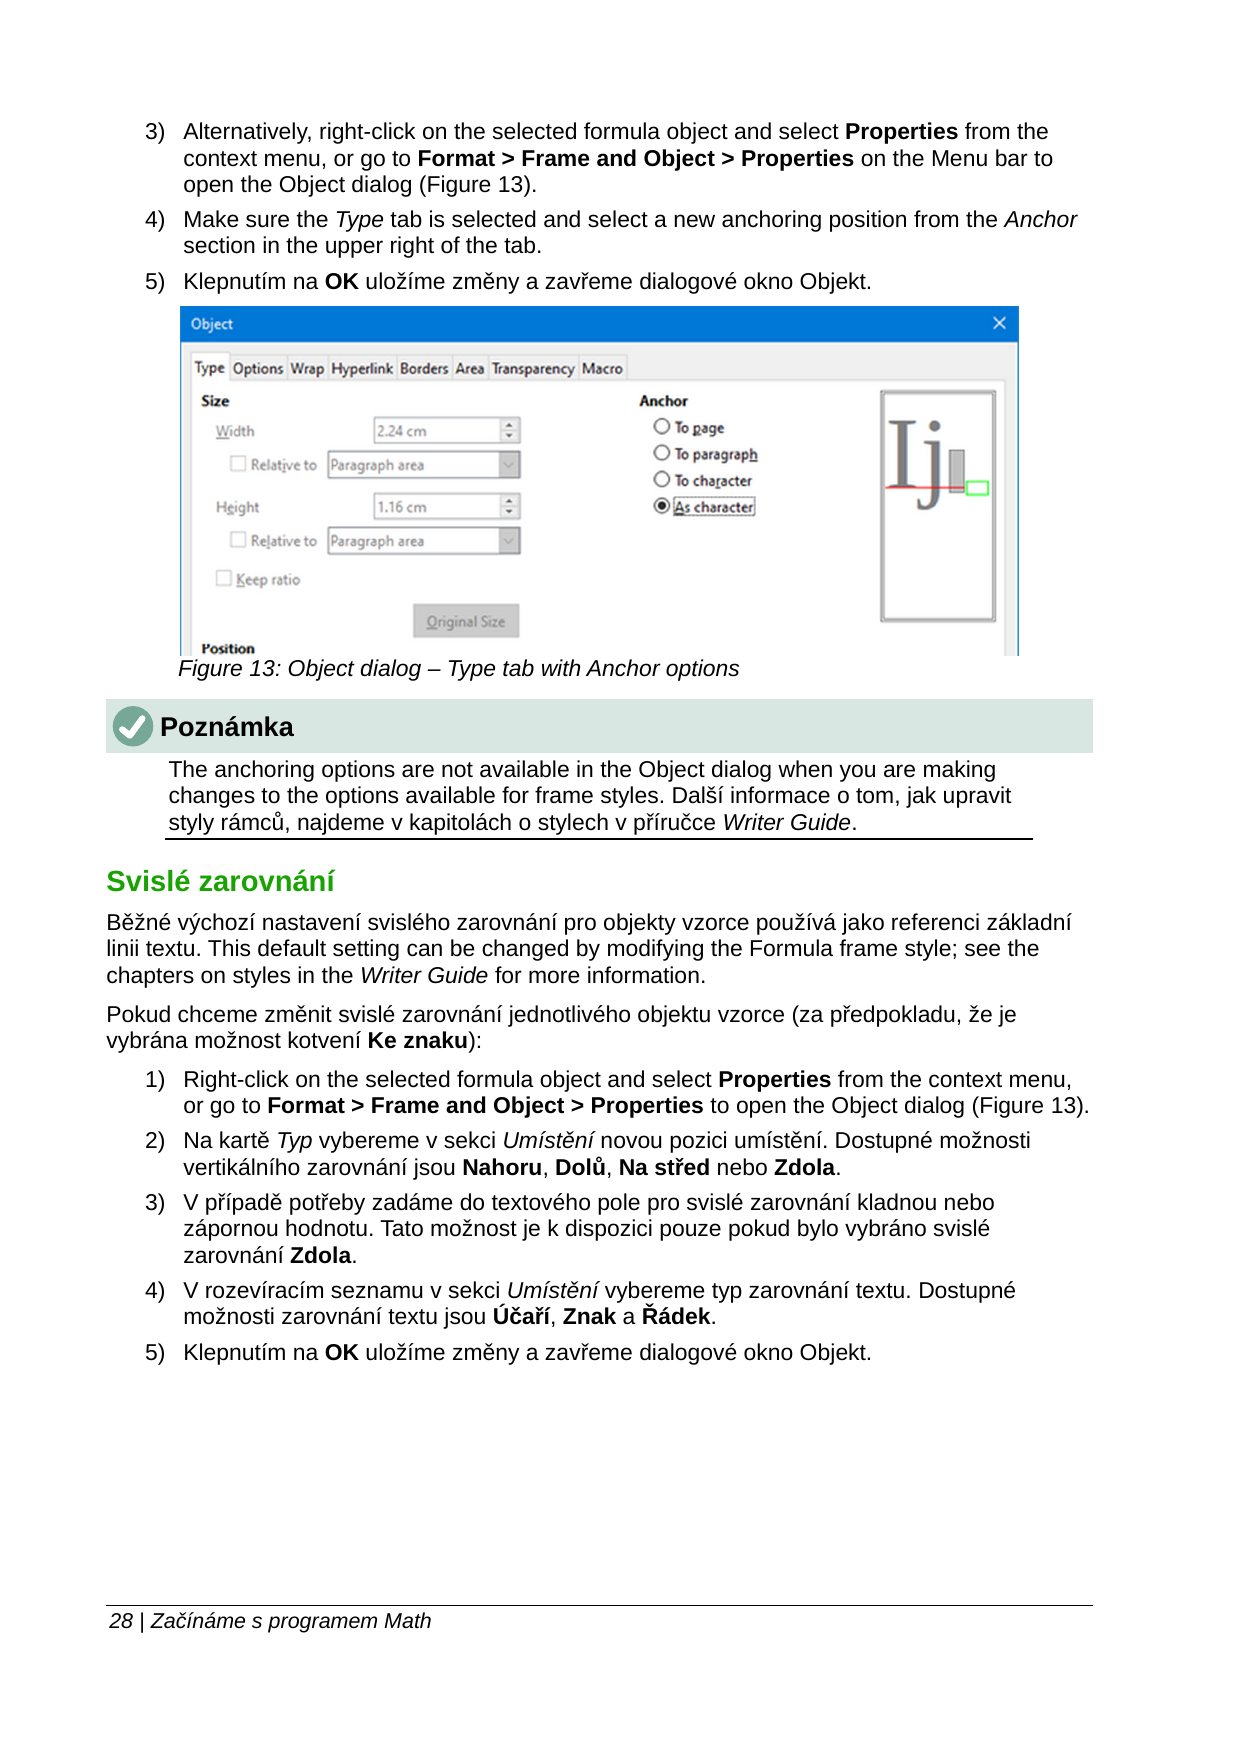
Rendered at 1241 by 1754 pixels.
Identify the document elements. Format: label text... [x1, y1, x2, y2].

picture [180, 306, 1019, 656]
text Pokud chceme změnit svislé zarovnání jednotlivého objektu vzorce (za předpokladu, že je vybrána možnost kotvení Ke znaku): [106, 1001, 1093, 1053]
text The anchoring options are not available in the Object dialog when you are making changes to the options available for frame styles. Další informace o tom, jak upravit styly rámců, najdeme v kapitolách o stylech v příručce Writer Guide. [165, 753, 1033, 838]
list Klepnutím na OK uložíme změny a zavřeme dialogové okno Objekt. [165, 268, 1093, 294]
list Alternatively, right-click on the selected formula object and select Properties from the context menu, or go to Format > Frame and Object > Properties on the Menu bar to open the Object dialog (Figure 13). [165, 118, 1093, 197]
text Figure 13: Object dialog – Type tab with Anchor options [178, 306, 1021, 682]
subtitle Poznámka [106, 699, 1093, 753]
list Right-click on the selected formula object and select Properties from the context menu, or go to Format > Frame and Object > Properties to open the Object dialog (Figure 13). [165, 1066, 1093, 1118]
list V rozevíracím seznamu v sekci Umístění vybereme typ zarovnání textu. Dostupné možnosti zarovnání textu jsou Účaří, Znak a Řádek. [165, 1277, 1093, 1329]
list V případě potřeby zadáme do textového pole pro svislé zarovnání kladnou nebo zápornou hodnotu. Tato možnost je k dispozici pouze pokud bylo vybráno svislé zarovnání Zdola. [165, 1189, 1093, 1268]
list Make sure the Type tab is selected and select a new anchoring position from the Anchor section in the upper right of the tab. [165, 206, 1093, 259]
subtitle Svislé zarovnání [106, 864, 1093, 897]
text Běžné výchozí nastavení svislého zarovnání pro objekty vzorce používá jako referenci základní linii textu. This default setting can be changed by modifying the Formula frame style; see the chapters on styles in the Writer Guide for more information. [106, 909, 1093, 988]
list Klepnutím na OK uložíme změny a zavřeme dialogové okno Objekt. [165, 1338, 1093, 1365]
list Na kartě Typ vybereme v sekci Umístění novou pozici umístění. Dostupné možnosti vertikálního zarovnání jsou Nahoru, Dolů, Na střed nebo Zdola. [165, 1127, 1093, 1180]
